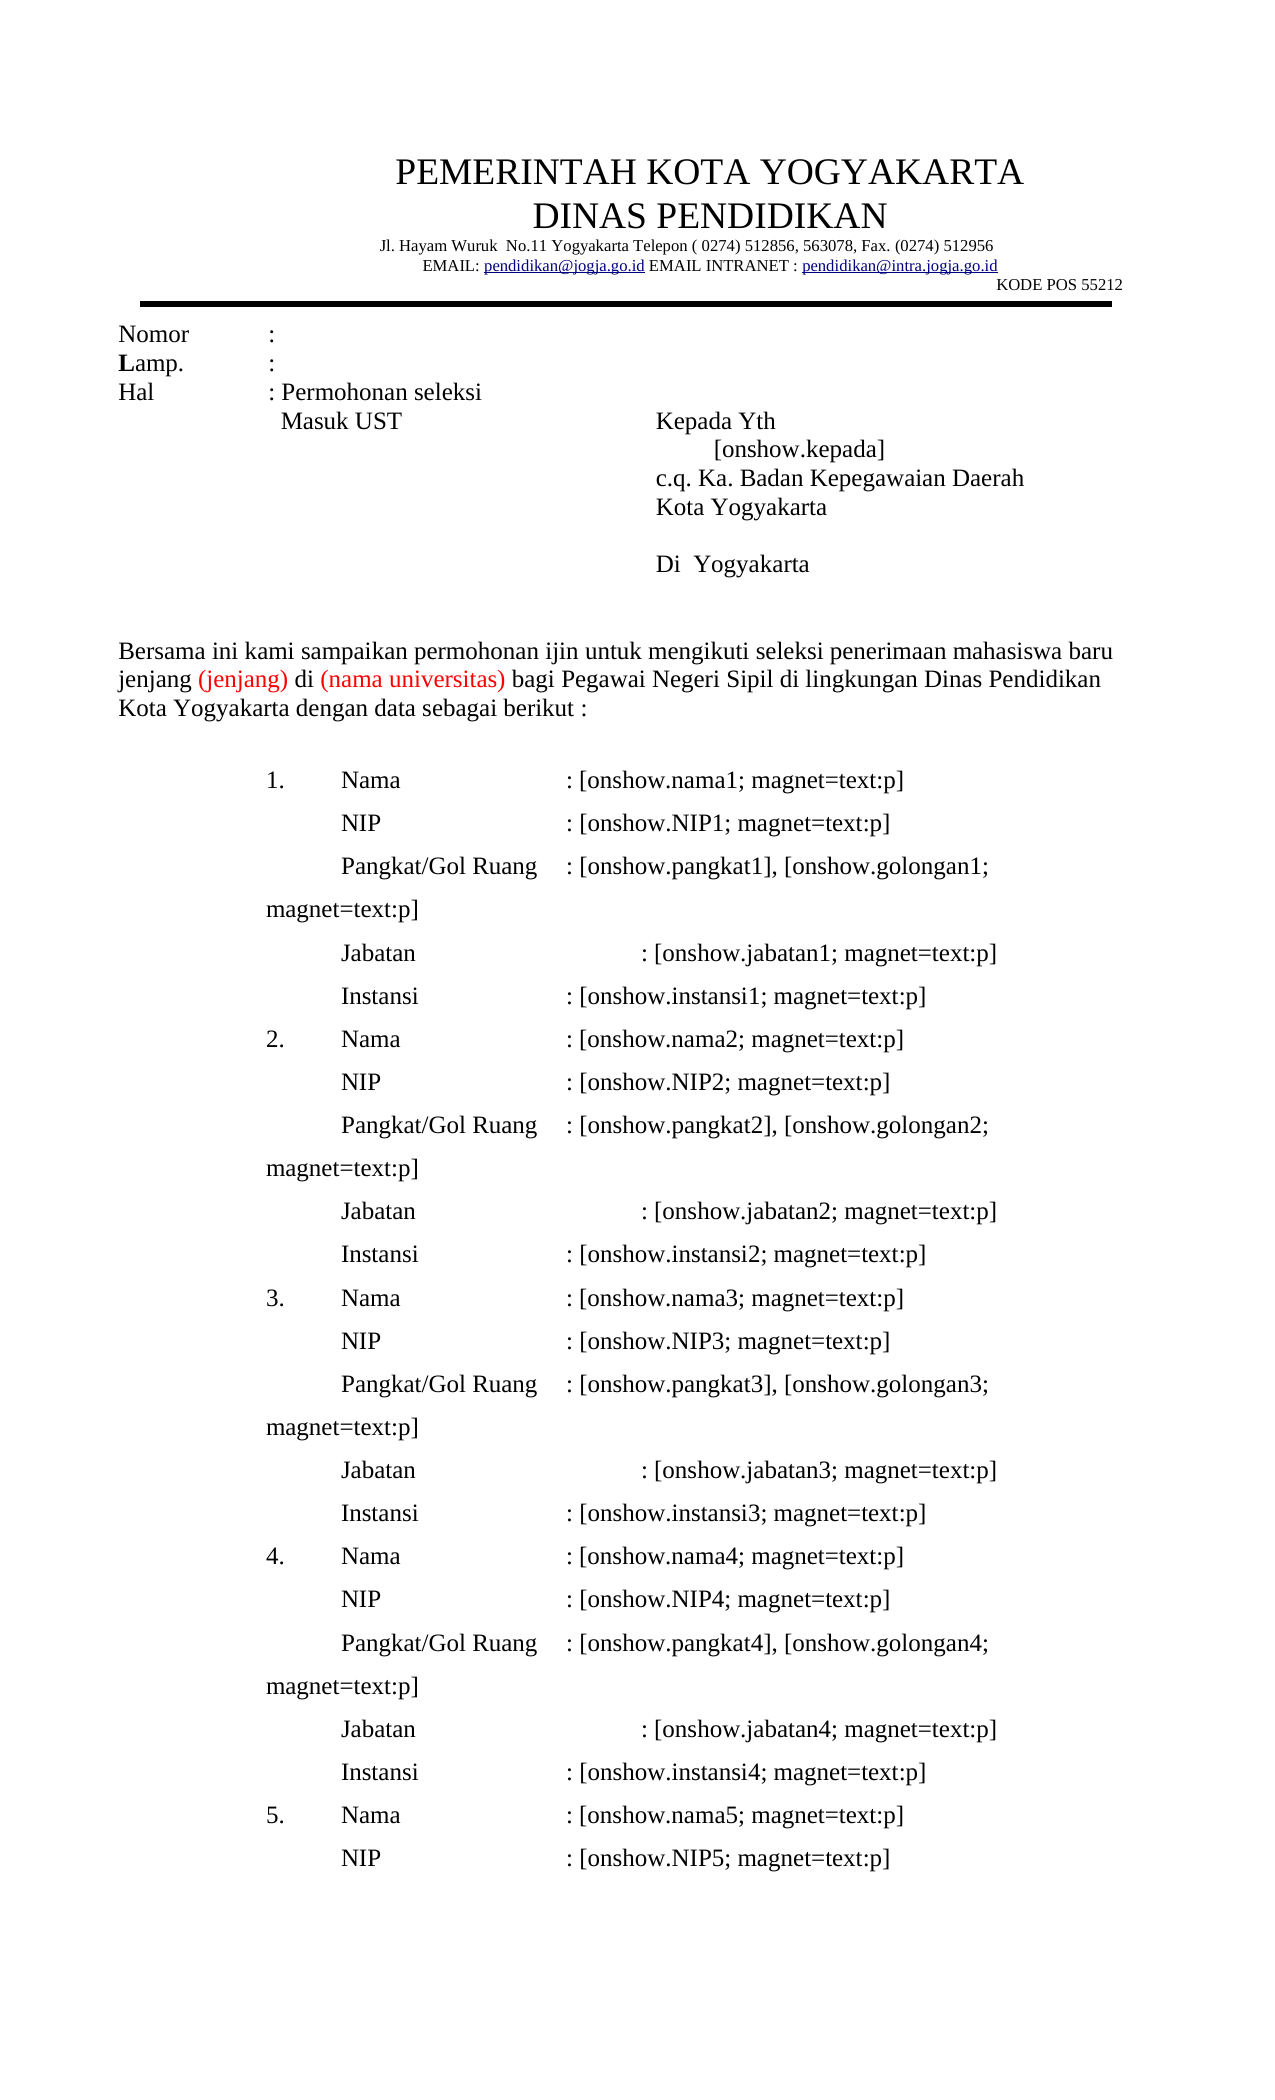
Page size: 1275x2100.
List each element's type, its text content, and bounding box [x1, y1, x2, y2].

text Nomor : [118, 319, 1142, 348]
list Jabatan : [onshow.jabatan2; magnet=text:p] [266, 1196, 1142, 1225]
list Pangkat/Gol Ruang : [onshow.pangkat3], [onshow.golongan3; magnet=text:p] [266, 1369, 1142, 1441]
list NIP : [onshow.NIP1; magnet=text:p] [266, 808, 1142, 837]
list Nama : [onshow.nama3; magnet=text:p] [266, 1283, 1142, 1311]
list Pangkat/Gol Ruang : [onshow.pangkat1], [onshow.golongan1; magnet=text:p] [266, 851, 1142, 923]
list NIP : [onshow.NIP3; magnet=text:p] [266, 1326, 1142, 1354]
text Bersama ini kami sampaikan permohonan ijin untuk mengikuti seleksi penerimaan mahasiswa baru jenjang (jenjang) di (nama universitas) bagi Pegawai Negeri Sipil di lingkungan Dinas Pendidikan Kota Yogyakarta dengan data sebagai berikut : [118, 636, 1142, 722]
list Nama : [onshow.nama4; magnet=text:p] [266, 1541, 1142, 1570]
text Kota Yogyakarta [118, 492, 1142, 521]
list Nama : [onshow.nama5; magnet=text:p] [266, 1800, 1142, 1829]
text Hal : Permohonan seleksi [118, 377, 1142, 406]
table_header [129, 150, 286, 319]
list Nama : [onshow.nama1; magnet=text:p] [266, 765, 1142, 794]
list Jabatan : [onshow.jabatan1; magnet=text:p] [266, 938, 1142, 966]
text Di Yogyakarta [118, 549, 1142, 578]
text Lamp. : [118, 348, 1142, 377]
text c.q. Ka. Badan Kepegawaian Daerah [118, 463, 1142, 492]
list Pangkat/Gol Ruang : [onshow.pangkat2], [onshow.golongan2; magnet=text:p] [266, 1110, 1142, 1182]
list Instansi : [onshow.instansi2; magnet=text:p] [266, 1239, 1142, 1268]
list NIP : [onshow.NIP4; magnet=text:p] [266, 1584, 1142, 1613]
list NIP : [onshow.NIP5; magnet=text:p] [266, 1843, 1142, 1872]
list Pangkat/Gol Ruang : [onshow.pangkat4], [onshow.golongan4; magnet=text:p] [266, 1628, 1142, 1699]
list Instansi : [onshow.instansi4; magnet=text:p] [266, 1757, 1142, 1786]
list Jabatan : [onshow.jabatan3; magnet=text:p] [266, 1455, 1142, 1484]
list NIP : [onshow.NIP2; magnet=text:p] [266, 1067, 1142, 1096]
table_header PEMERINTAH KOTA YOGYAKARTA DINAS PENDIDIKAN Jl. Hayam Wuruk No.11 Yogyakarta Telepon ( 0274) 512856, 563078, Fax. (0274) 512956 EMAIL: pendidikan@jogja.go.id EMAIL INTRANET : pendidikan@intra.jogja.go.id KODE POS 55212 [286, 150, 1134, 319]
list Jabatan : [onshow.jabatan4; magnet=text:p] [266, 1714, 1142, 1743]
text Masuk UST Kepada Yth [118, 406, 1142, 434]
list Instansi : [onshow.instansi1; magnet=text:p] [266, 981, 1142, 1009]
text [onshow.kepada] [118, 434, 1142, 463]
list Nama : [onshow.nama2; magnet=text:p] [266, 1024, 1142, 1053]
list Instansi : [onshow.instansi3; magnet=text:p] [266, 1498, 1142, 1527]
